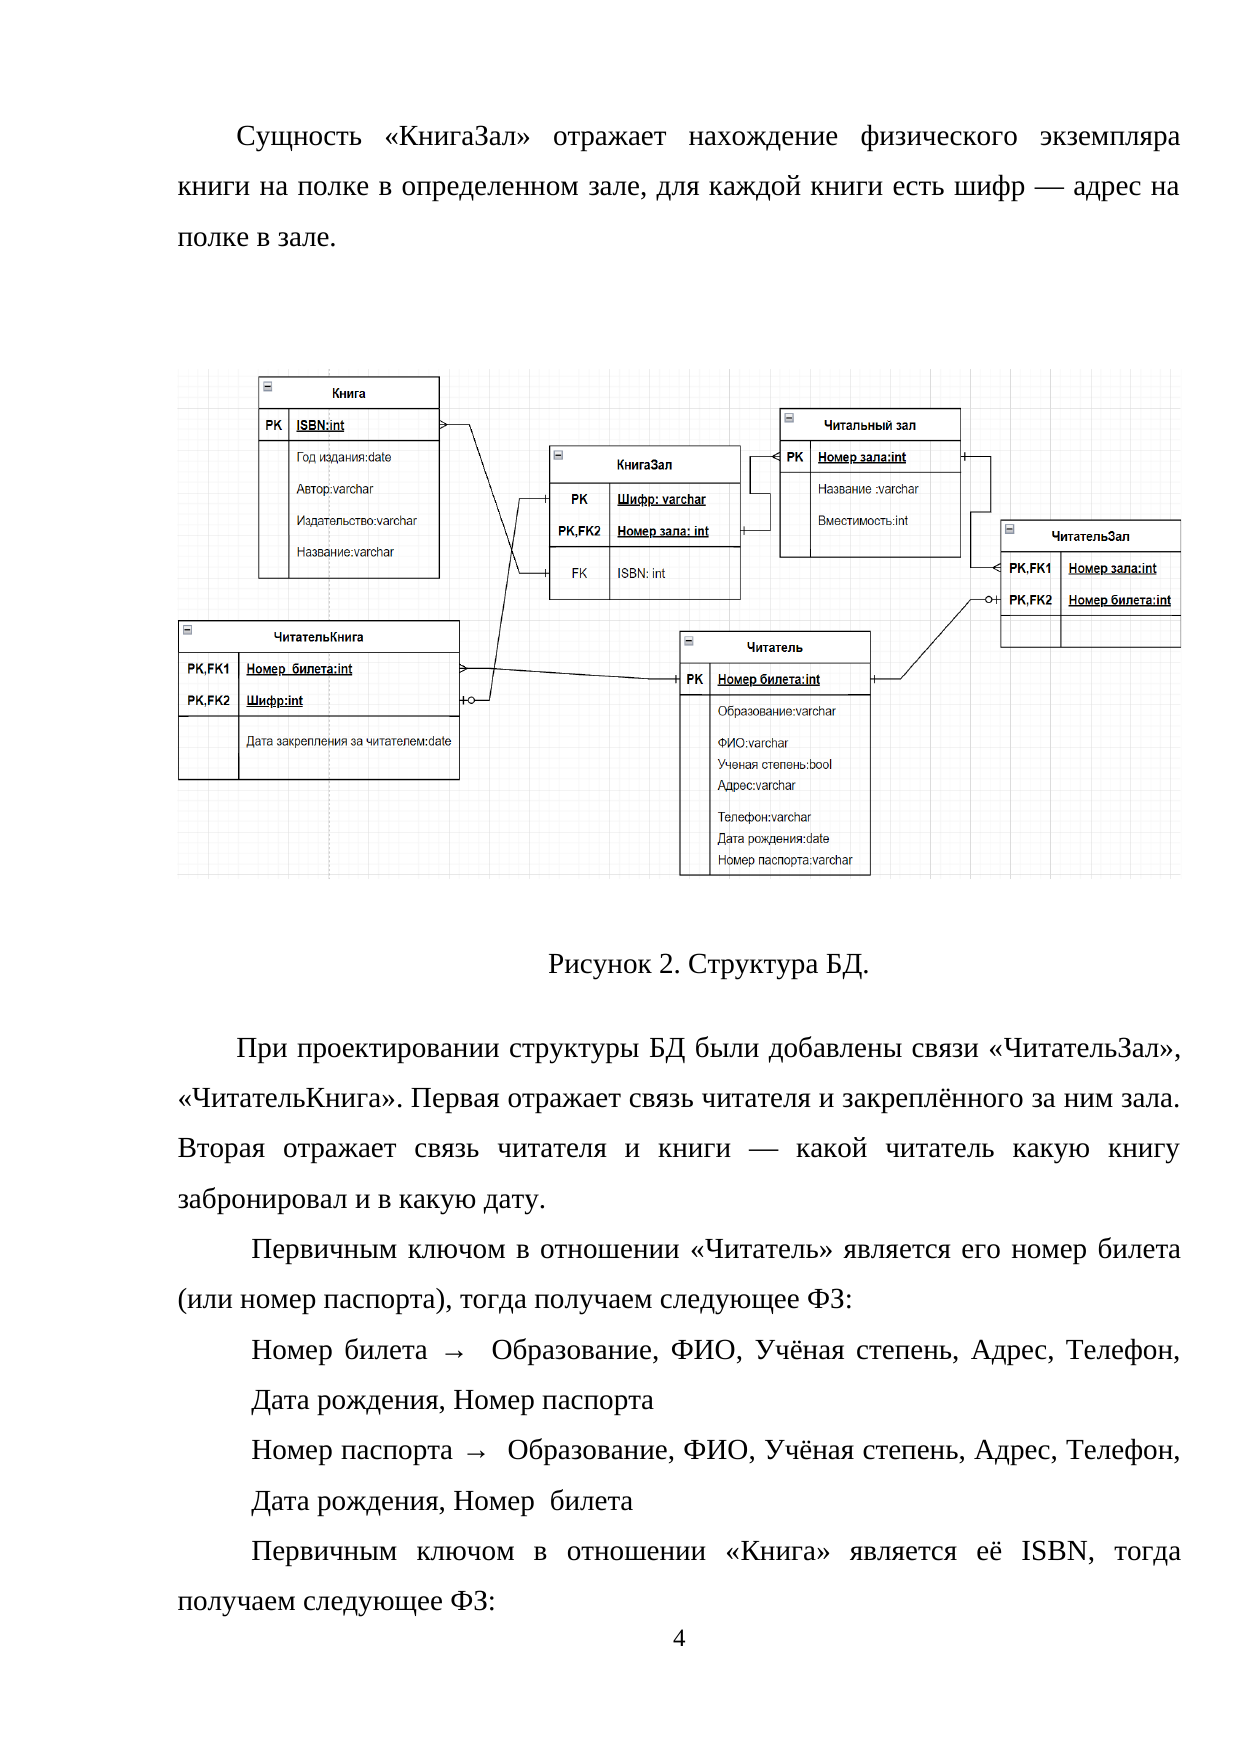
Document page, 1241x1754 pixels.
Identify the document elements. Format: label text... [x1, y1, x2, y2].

text Сущность «КнигаЗал» отражает нахождение физического экземпляра книги на полке в определенном зале, для каждой книги есть шифр — адрес на полке в зале. [177, 118, 1181, 252]
text При проектировании структуры БД были добавлены связи «ЧитательЗал», «ЧитательКнига». Первая отражает связь читателя и закреплённого за ним зала. Вторая отражает связь читателя и книги — какой читатель какую книгу забронировал и в какую дату. [177, 1030, 1181, 1214]
text Рисунок 2. Структура БД. [177, 946, 1181, 979]
text Номер билета → Образование, ФИО, Учёная степень, Адрес, Телефон, Дата рождения, Номер паспорта [251, 1332, 1181, 1416]
text Первичным ключом в отношении «Книга» является её ISBN, тогда получаем следующее ФЗ: [177, 1533, 1181, 1617]
text Первичным ключом в отношении «Читатель» является его номер билета (или номер паспорта), тогда получаем следующее ФЗ: [177, 1231, 1181, 1315]
text Номер паспорта → Образование, ФИО, Учёная степень, Адрес, Телефон, Дата рождения, Номер билета [251, 1432, 1181, 1516]
